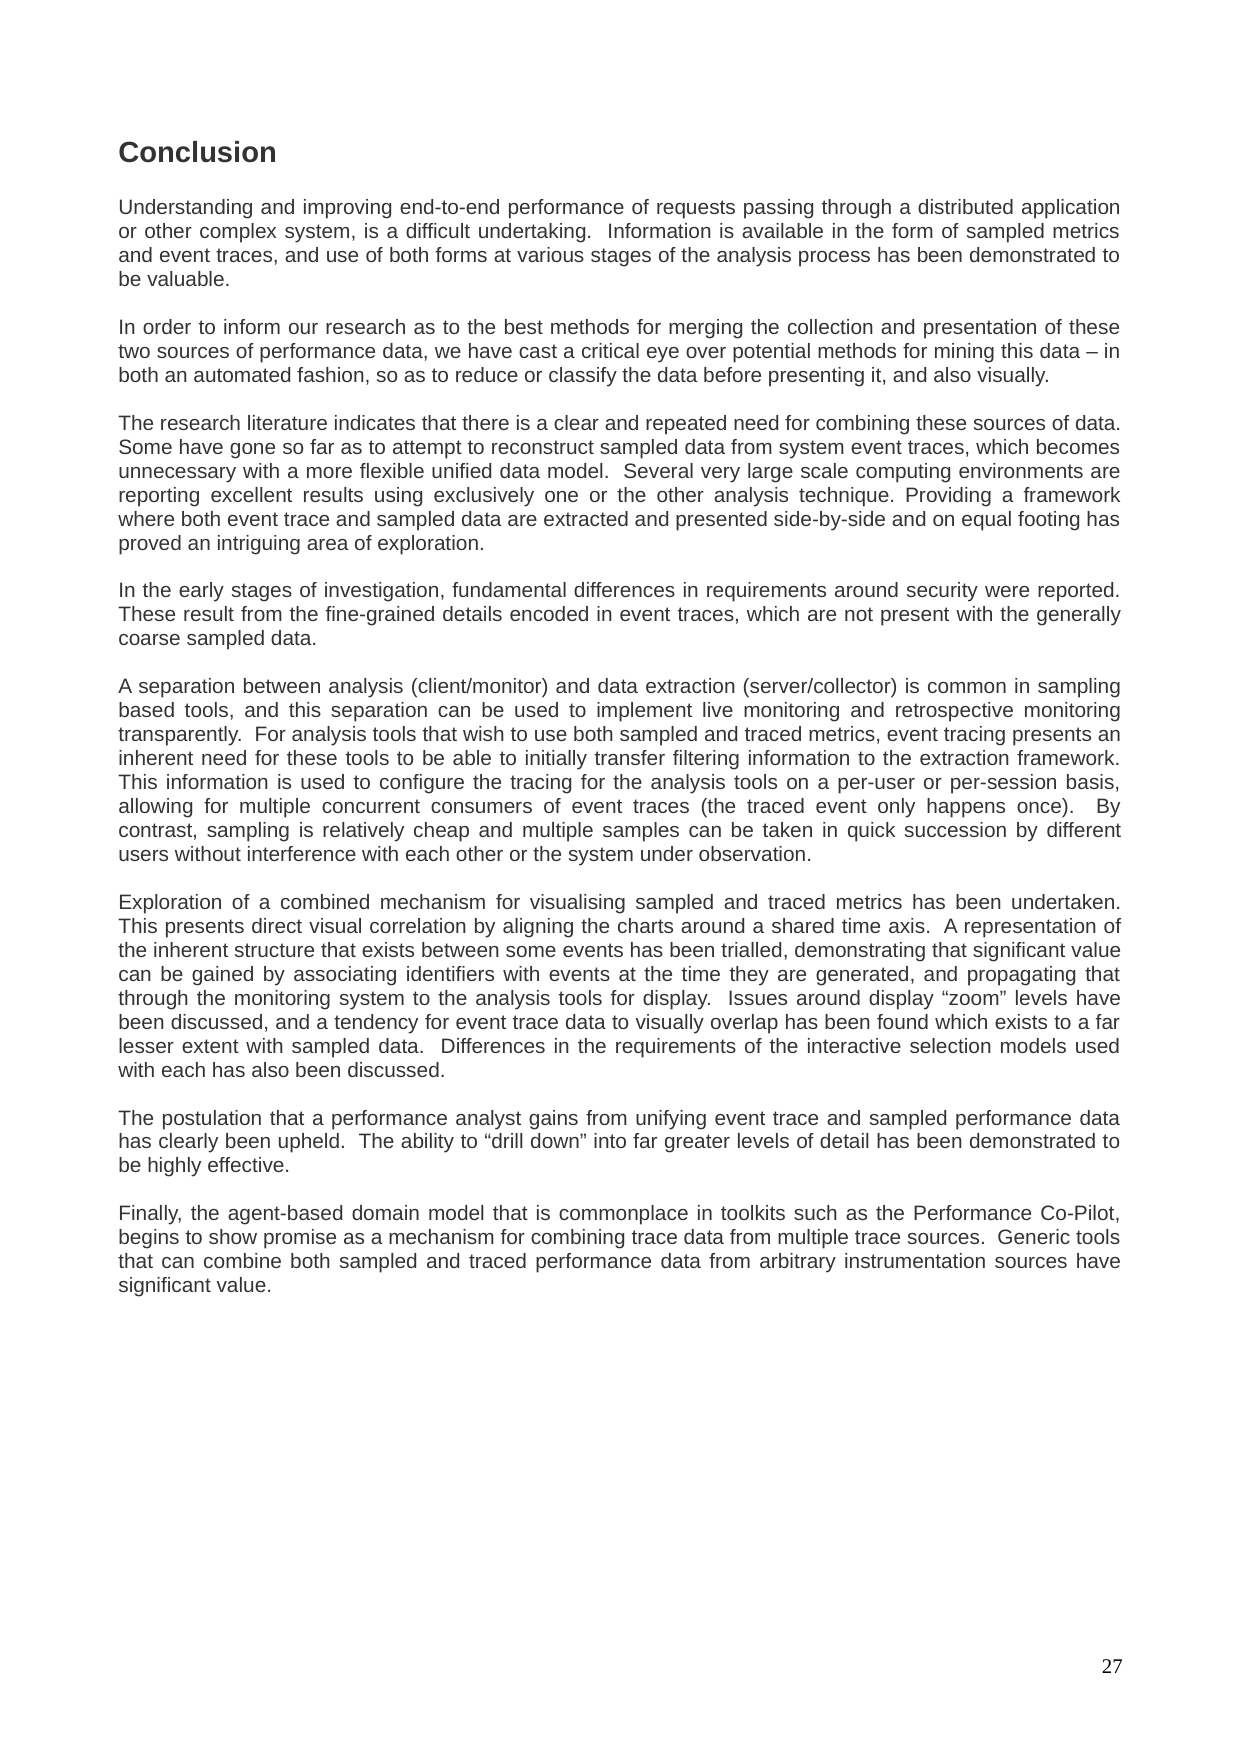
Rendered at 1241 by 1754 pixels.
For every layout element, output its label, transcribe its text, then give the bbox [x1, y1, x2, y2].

text Conclusion [118, 135, 1122, 168]
text Understanding and improving end-to-end performance of requests passing through a distributed application or other complex system, is a difficult undertaking. Information is available in the form of sampled metrics and event traces, and use of both forms at various stages of the analysis process has been demonstrated to be valuable. [118, 195, 1122, 291]
text In order to inform our research as to the best methods for merging the collection and presentation of these two sources of performance data, we have cast a critical eye over potential methods for mining this data – in both an automated fashion, so as to reduce or classify the data before presenting it, and also visually. [118, 315, 1122, 387]
text In the early stages of investigation, fundamental differences in requirements around security were reported. These result from the fine-grained details encoded in event traces, which are not present with the generally coarse sampled data. [118, 578, 1122, 650]
text The research literature indicates that there is a clear and repeated need for combining these sources of data. Some have gone so far as to attempt to reconstruct sampled data from system event traces, which becomes unnecessary with a more flexible unified data model. Several very large scale computing environments are reporting excellent results using exclusively one or the other analysis technique. Providing a framework where both event trace and sampled data are extracted and presented side-by-side and on equal footing has proved an intriguing area of exploration. [118, 411, 1122, 554]
text The postulation that a performance analyst gains from unifying event trace and sampled performance data has clearly been upheld. The ability to “drill down” into far greater levels of detail has been demonstrated to be highly effective. [118, 1105, 1122, 1177]
text Finally, the agent-based domain model that is commonplace in toolkits such as the Performance Co-Pilot, begins to show promise as a mechanism for combining trace data from multiple trace sources. Generic tools that can combine both sampled and traced performance data from arbitrary instrumentation sources have significant value. [118, 1201, 1122, 1297]
text A separation between analysis (client/monitor) and data extraction (server/collector) is common in sampling based tools, and this separation can be used to implement live monitoring and retrospective monitoring transparently. For analysis tools that wish to use both sampled and traced metrics, event tracing presents an inherent need for these tools to be able to initially transfer filtering information to the extraction framework. This information is used to configure the tracing for the analysis tools on a per-user or per-session basis, allowing for multiple concurrent consumers of event traces (the traced event only happens once). By contrast, sampling is relatively cheap and multiple samples can be taken in quick succession by different users without interference with each other or the system under observation. [118, 674, 1122, 866]
text Exploration of a combined mechanism for visualising sampled and traced metrics has been undertaken. This presents direct visual correlation by aligning the charts around a shared time axis. A representation of the inherent structure that exists between some events has been trialled, demonstrating that significant value can be gained by associating identifiers with events at the time they are generated, and propagating that through the monitoring system to the analysis tools for display. Issues around display “zoom” levels have been discussed, and a tendency for event trace data to visually overlap has been found which exists to a far lesser extent with sampled data. Differences in the requirements of the interactive selection models used with each has also been discussed. [118, 890, 1122, 1081]
